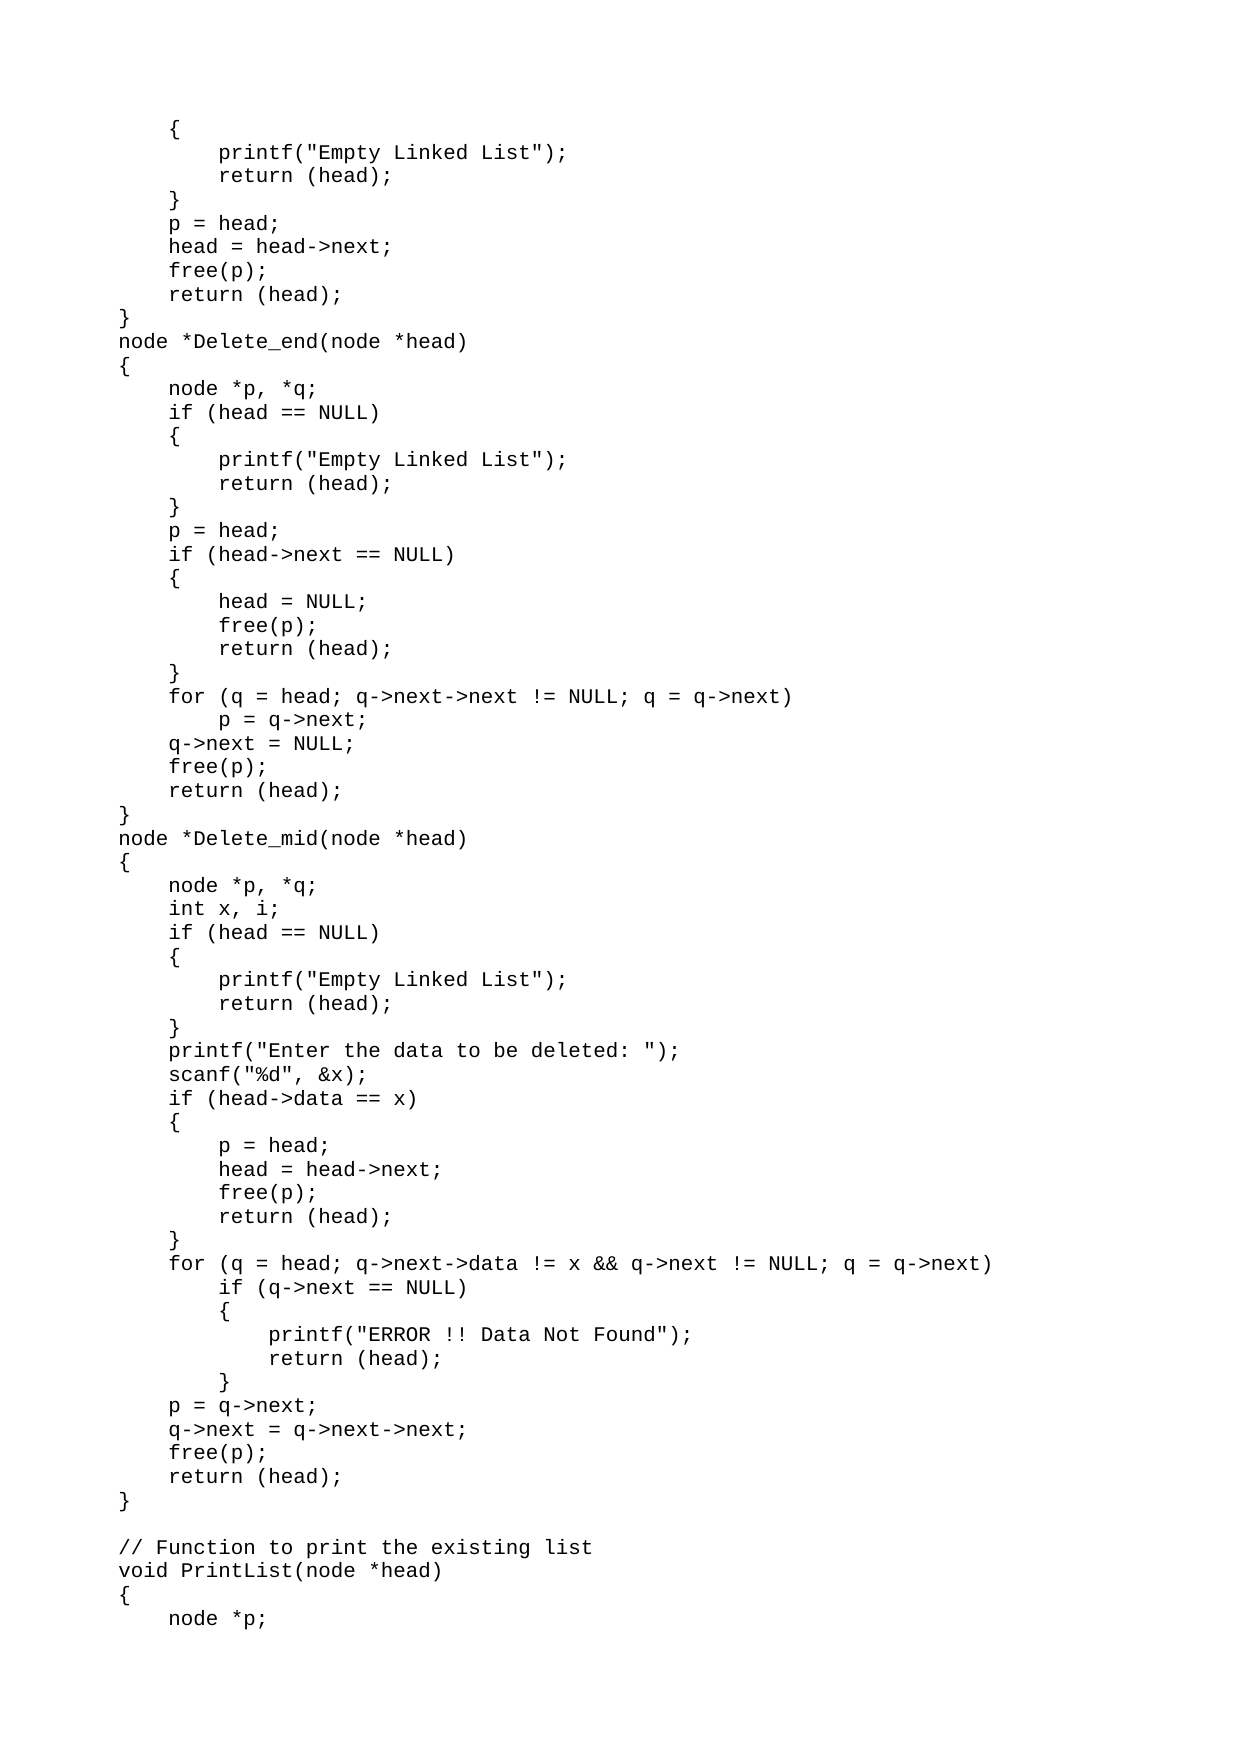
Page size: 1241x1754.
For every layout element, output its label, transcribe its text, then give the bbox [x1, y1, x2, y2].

text return (head); [118, 284, 1122, 307]
text node *p, *q; [118, 875, 1122, 898]
text free(p); [118, 1442, 1122, 1466]
text scanf("%d", &x); [118, 1064, 1122, 1088]
text printf("Enter the data to be deleted: "); [118, 1040, 1122, 1064]
text free(p); [118, 615, 1122, 638]
text if (q->next == NULL) [118, 1277, 1122, 1300]
text } [118, 804, 1122, 827]
text printf("ERROR !! Data Not Found"); [118, 1324, 1122, 1348]
text node *Delete_mid(node *head) [118, 827, 1122, 851]
text return (head); [118, 993, 1122, 1017]
text for (q = head; q->next->data != x && q->next != NULL; q = q->next) [118, 1253, 1122, 1277]
text return (head); [118, 1348, 1122, 1371]
text { [118, 1300, 1122, 1324]
text p = head; [118, 213, 1122, 236]
text } [118, 1371, 1122, 1395]
text if (head->next == NULL) [118, 544, 1122, 567]
text head = head->next; [118, 1158, 1122, 1182]
text free(p); [118, 1182, 1122, 1206]
text node *Delete_end(node *head) [118, 331, 1122, 354]
text { [118, 1584, 1122, 1608]
text void PrintList(node *head) [118, 1561, 1122, 1584]
text return (head); [118, 780, 1122, 804]
text p = head; [118, 1135, 1122, 1158]
text } [118, 307, 1122, 331]
text printf("Empty Linked List"); [118, 969, 1122, 993]
text } [118, 1229, 1122, 1253]
text } [118, 189, 1122, 213]
text free(p); [118, 757, 1122, 780]
text { [118, 567, 1122, 591]
text head = head->next; [118, 236, 1122, 260]
text return (head); [118, 1206, 1122, 1229]
text { [118, 851, 1122, 875]
text if (head->data == x) [118, 1088, 1122, 1111]
text return (head); [118, 473, 1122, 496]
text // Function to print the existing list [118, 1537, 1122, 1561]
text } [118, 662, 1122, 686]
text } [118, 1017, 1122, 1040]
text free(p); [118, 260, 1122, 284]
text } [118, 496, 1122, 520]
text q->next = NULL; [118, 733, 1122, 757]
text if (head == NULL) [118, 922, 1122, 946]
text { [118, 426, 1122, 449]
text } [118, 1489, 1122, 1513]
text return (head); [118, 1466, 1122, 1489]
text { [118, 118, 1122, 142]
text printf("Empty Linked List"); [118, 142, 1122, 165]
text int x, i; [118, 898, 1122, 922]
text q->next = q->next->next; [118, 1419, 1122, 1442]
text { [118, 354, 1122, 378]
text node *p, *q; [118, 378, 1122, 402]
text { [118, 946, 1122, 969]
text return (head); [118, 638, 1122, 662]
text p = head; [118, 520, 1122, 544]
text return (head); [118, 165, 1122, 189]
text if (head == NULL) [118, 402, 1122, 426]
text { [118, 1111, 1122, 1135]
text for (q = head; q->next->next != NULL; q = q->next) [118, 686, 1122, 709]
text node *p; [118, 1608, 1122, 1631]
text p = q->next; [118, 1395, 1122, 1419]
text head = NULL; [118, 591, 1122, 615]
text p = q->next; [118, 709, 1122, 733]
text printf("Empty Linked List"); [118, 449, 1122, 473]
